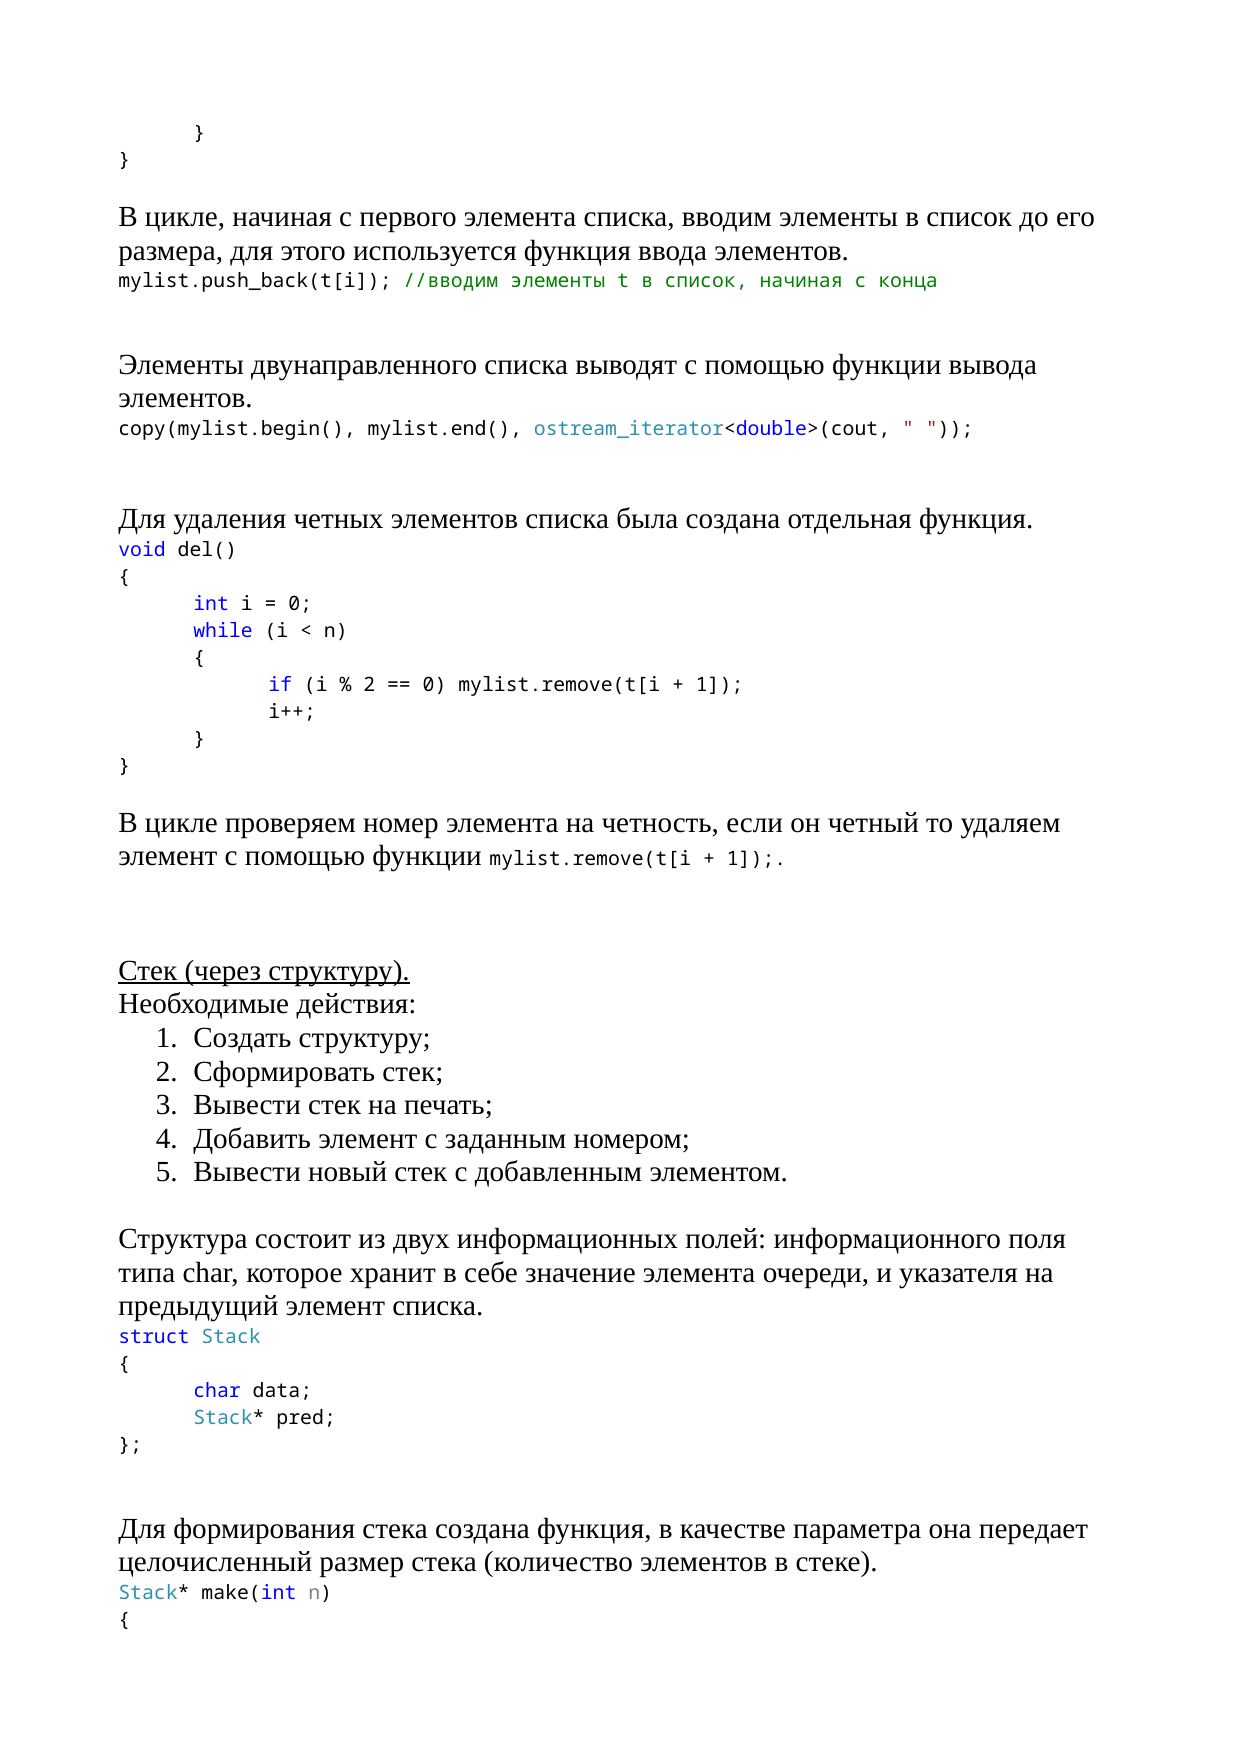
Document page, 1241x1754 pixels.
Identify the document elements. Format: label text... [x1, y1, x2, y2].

text mylist.push_back(t[i]); //вводим элементы t в список, начиная с конца [118, 266, 1122, 293]
text Stack* pred; [118, 1403, 1122, 1430]
text }; [118, 1430, 1122, 1457]
text Элементы двунаправленного списка выводят с помощью функции вывода элементов. [118, 347, 1122, 414]
text В цикле проверяем номер элемента на четность, если он четный то удаляем элемент с помощью функции mylist.remove(t[i + 1]);. [118, 805, 1122, 872]
text } [118, 751, 1122, 778]
text i++; [118, 697, 1122, 724]
text while (i < n) [118, 616, 1122, 643]
text { [118, 1349, 1122, 1376]
list Сформировать стек; [156, 1054, 1122, 1087]
text int i = 0; [118, 589, 1122, 616]
text { [118, 562, 1122, 589]
text Для формирования стека создана функция, в качестве параметра она передает целочисленный размер стека (количество элементов в стеке). [118, 1511, 1122, 1578]
text } [118, 145, 1122, 172]
text В цикле, начиная с первого элемента списка, вводим элементы в список до его размера, для этого используется функция ввода элементов. [118, 199, 1122, 266]
text Stack* make(int n) [118, 1578, 1122, 1605]
text Стек (через структуру). [118, 953, 1122, 987]
text struct Stack [118, 1322, 1122, 1349]
text if (i % 2 == 0) mylist.remove(t[i + 1]); [118, 670, 1122, 697]
text char data; [118, 1376, 1122, 1403]
text Для удаления четных элементов списка была создана отдельная функция. [118, 502, 1122, 535]
list Создать структуру; [156, 1020, 1122, 1054]
text void del() [118, 535, 1122, 562]
list Вывести новый стек с добавленным элементом. [156, 1154, 1122, 1188]
text Необходимые действия: [118, 987, 1122, 1020]
text copy(mylist.begin(), mylist.end(), ostream_iterator<double>(cout, " ")); [118, 414, 1122, 441]
text } [118, 724, 1122, 751]
list Вывести стек на печать; [156, 1087, 1122, 1121]
list Добавить элемент с заданным номером; [156, 1121, 1122, 1154]
text { [118, 643, 1122, 670]
text { [118, 1605, 1122, 1632]
text } [118, 118, 1122, 145]
text Структура состоит из двух информационных полей: информационного поля типа char, которое хранит в себе значение элемента очереди, и указателя на предыдущий элемент списка. [118, 1221, 1122, 1322]
